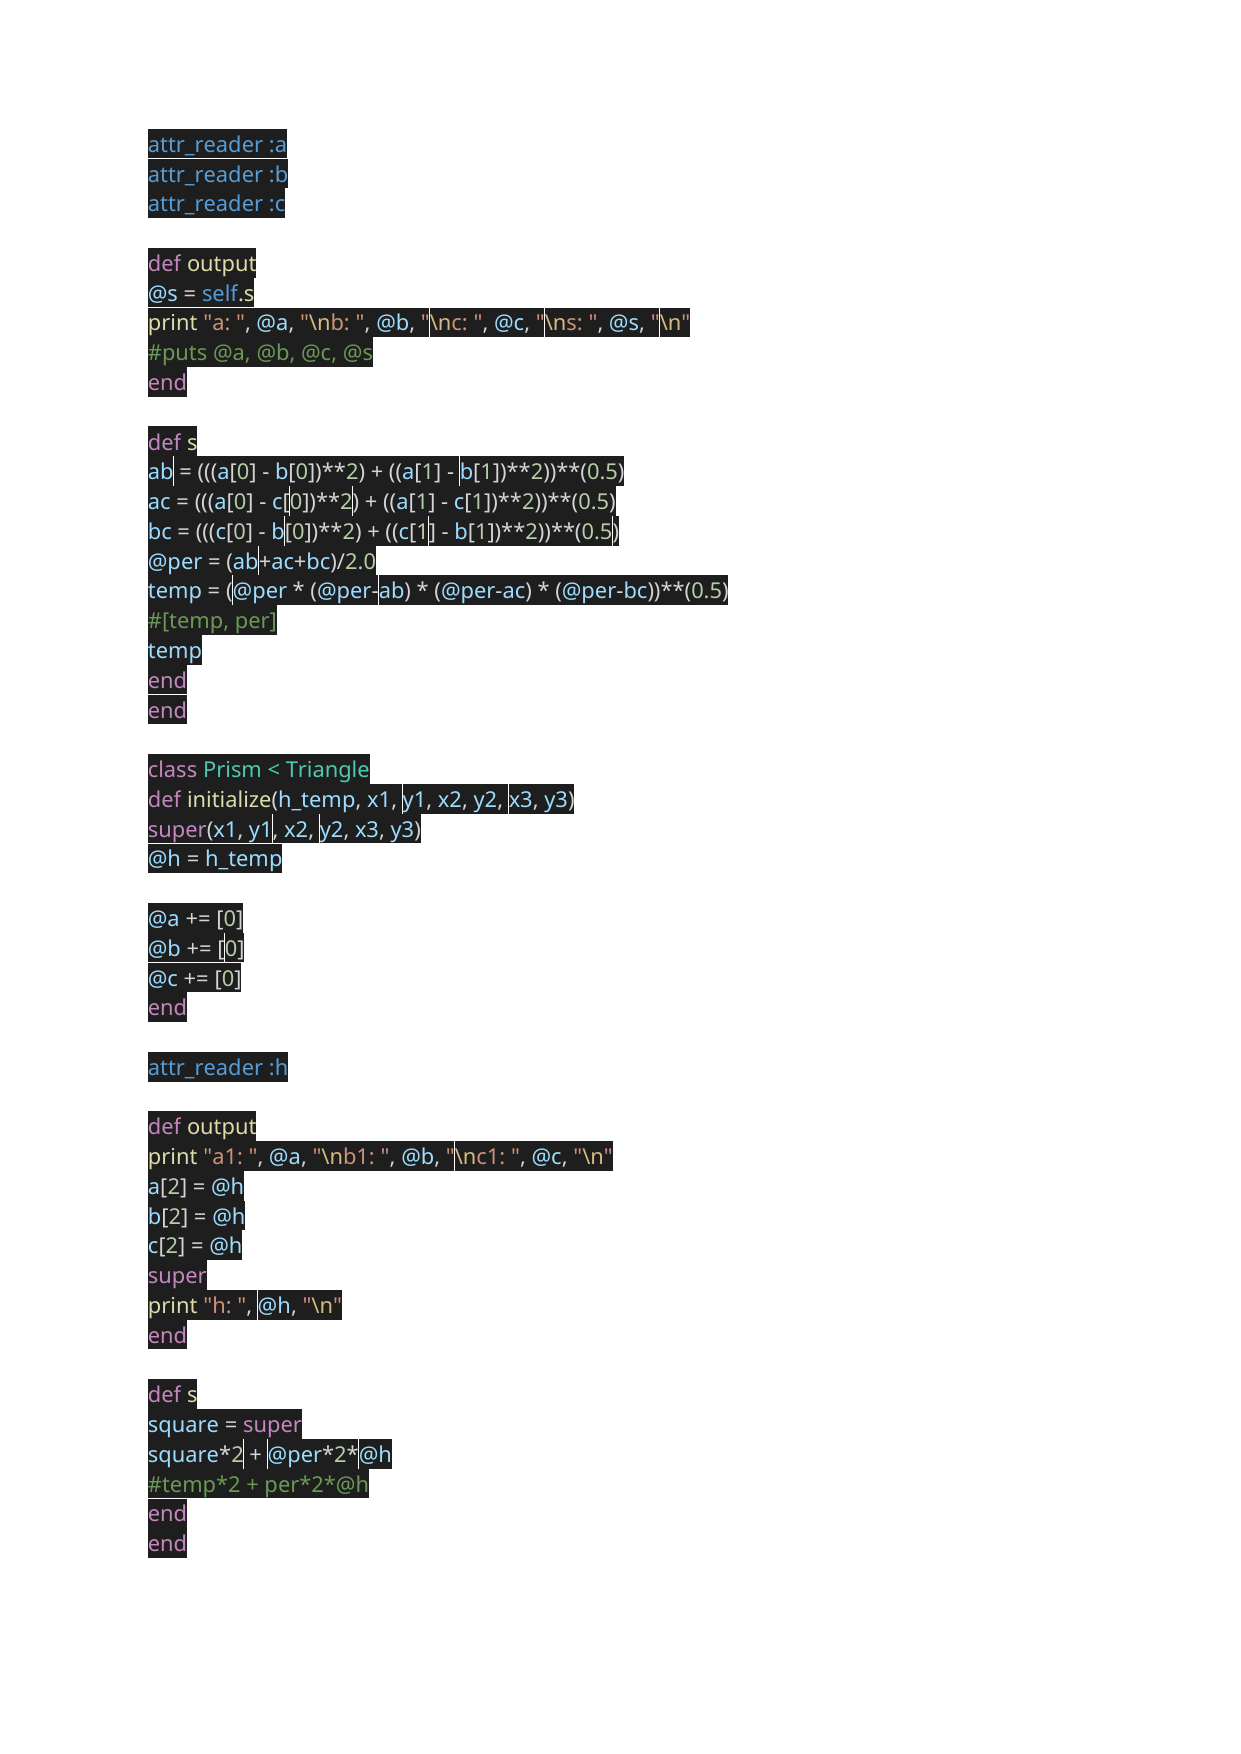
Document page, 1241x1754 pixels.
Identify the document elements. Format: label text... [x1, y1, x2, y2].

text temp = (@per * (@per-ab) * (@per-ac) * (@per-bc))**(0.5) [148, 575, 1181, 605]
text attr_reader :h [148, 1052, 1181, 1082]
text ab = (((a[0] - b[0])**2) + ((a[1] - b[1])**2))**(0.5) [148, 456, 1181, 486]
text end [148, 1498, 1181, 1528]
text class Prism < Triangle [148, 754, 1181, 784]
text temp [148, 635, 1181, 665]
text def s [148, 426, 1181, 456]
text @h = h_temp [148, 843, 1181, 873]
text attr_reader :a [148, 129, 1181, 158]
text square*2 + @per*2*@h [148, 1439, 1181, 1469]
text a[2] = @h [148, 1171, 1181, 1201]
text super(x1, y1, x2, y2, x3, y3) [148, 814, 1181, 843]
text end [148, 367, 1181, 397]
text attr_reader :b [148, 158, 1181, 188]
text #puts @a, @b, @c, @s [148, 337, 1181, 367]
text @per = (ab+ac+bc)/2.0 [148, 546, 1181, 575]
text @c += [0] [148, 962, 1181, 992]
text square = super [148, 1409, 1181, 1439]
text def s [148, 1379, 1181, 1409]
text bc = (((c[0] - b[0])**2) + ((c[1] - b[1])**2))**(0.5) [148, 516, 1181, 546]
text end [148, 665, 1181, 694]
text end [148, 992, 1181, 1022]
text print "h: ", @h, "\n" [148, 1290, 1181, 1320]
text def output [148, 1111, 1181, 1141]
text print "a1: ", @a, "\nb1: ", @b, "\nc1: ", @c, "\n" [148, 1141, 1181, 1171]
text ac = (((a[0] - c[0])**2) + ((a[1] - c[1])**2))**(0.5) [148, 486, 1181, 516]
text c[2] = @h [148, 1230, 1181, 1260]
text #temp*2 + per*2*@h [148, 1469, 1181, 1498]
text end [148, 1528, 1181, 1558]
text print "a: ", @a, "\nb: ", @b, "\nc: ", @c, "\ns: ", @s, "\n" [148, 307, 1181, 337]
text end [148, 1320, 1181, 1349]
text @a += [0] [148, 903, 1181, 933]
text @b += [0] [148, 933, 1181, 962]
text b[2] = @h [148, 1201, 1181, 1230]
text super [148, 1260, 1181, 1290]
text attr_reader :c [148, 188, 1181, 218]
text def output [148, 248, 1181, 278]
text @s = self.s [148, 278, 1181, 307]
text #[temp, per] [148, 605, 1181, 635]
text end [148, 694, 1181, 724]
text def initialize(h_temp, x1, y1, x2, y2, x3, y3) [148, 784, 1181, 814]
